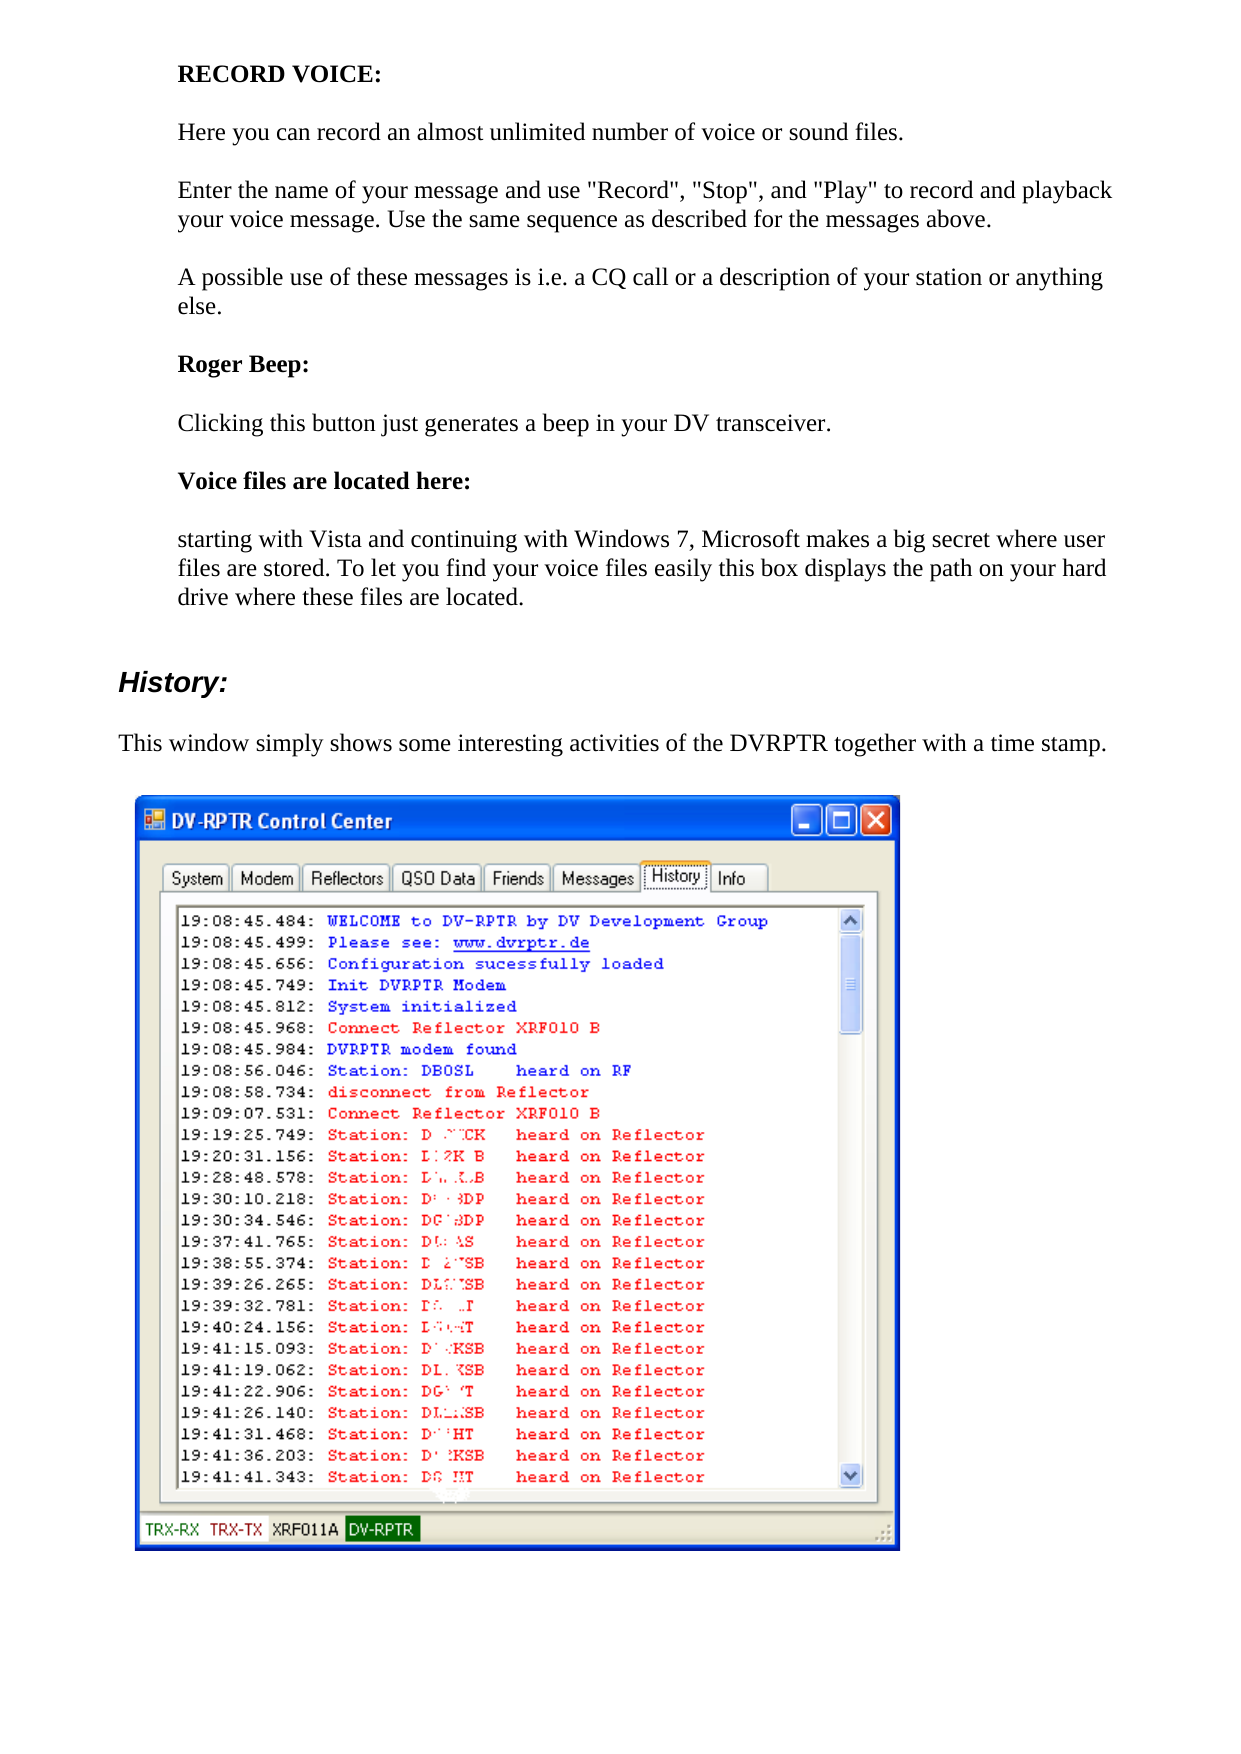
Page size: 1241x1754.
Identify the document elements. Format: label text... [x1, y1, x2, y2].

picture [134, 795, 901, 1551]
text This window simply shows some interesting activities of the DVRPTR together with a time stamp. [118, 728, 1181, 757]
subtitle History: [118, 665, 1181, 698]
text Roger Beep: [177, 349, 1122, 378]
text starting with Vista and continuing with Windows 7, Microsoft makes a big secret where user files are stored. To let you find your voice files easily this box displays the path on your hard drive where these files are located. [177, 524, 1122, 610]
text Voice files are located here: [177, 466, 1122, 495]
text Enter the name of your message and use "Record", "Stop", and "Play" to record and playback your voice message. Use the same sequence as described for the messages above. [177, 176, 1122, 233]
text RECORD VOICE: [177, 59, 1122, 88]
text Here you can record an almost unlimited number of voice or sound files. [177, 117, 1122, 146]
text Clicking this button just generates a beep in your DV transceiver. [177, 408, 1122, 436]
text A possible use of these messages is i.e. a CQ call or a description of your station or anything else. [177, 262, 1122, 320]
